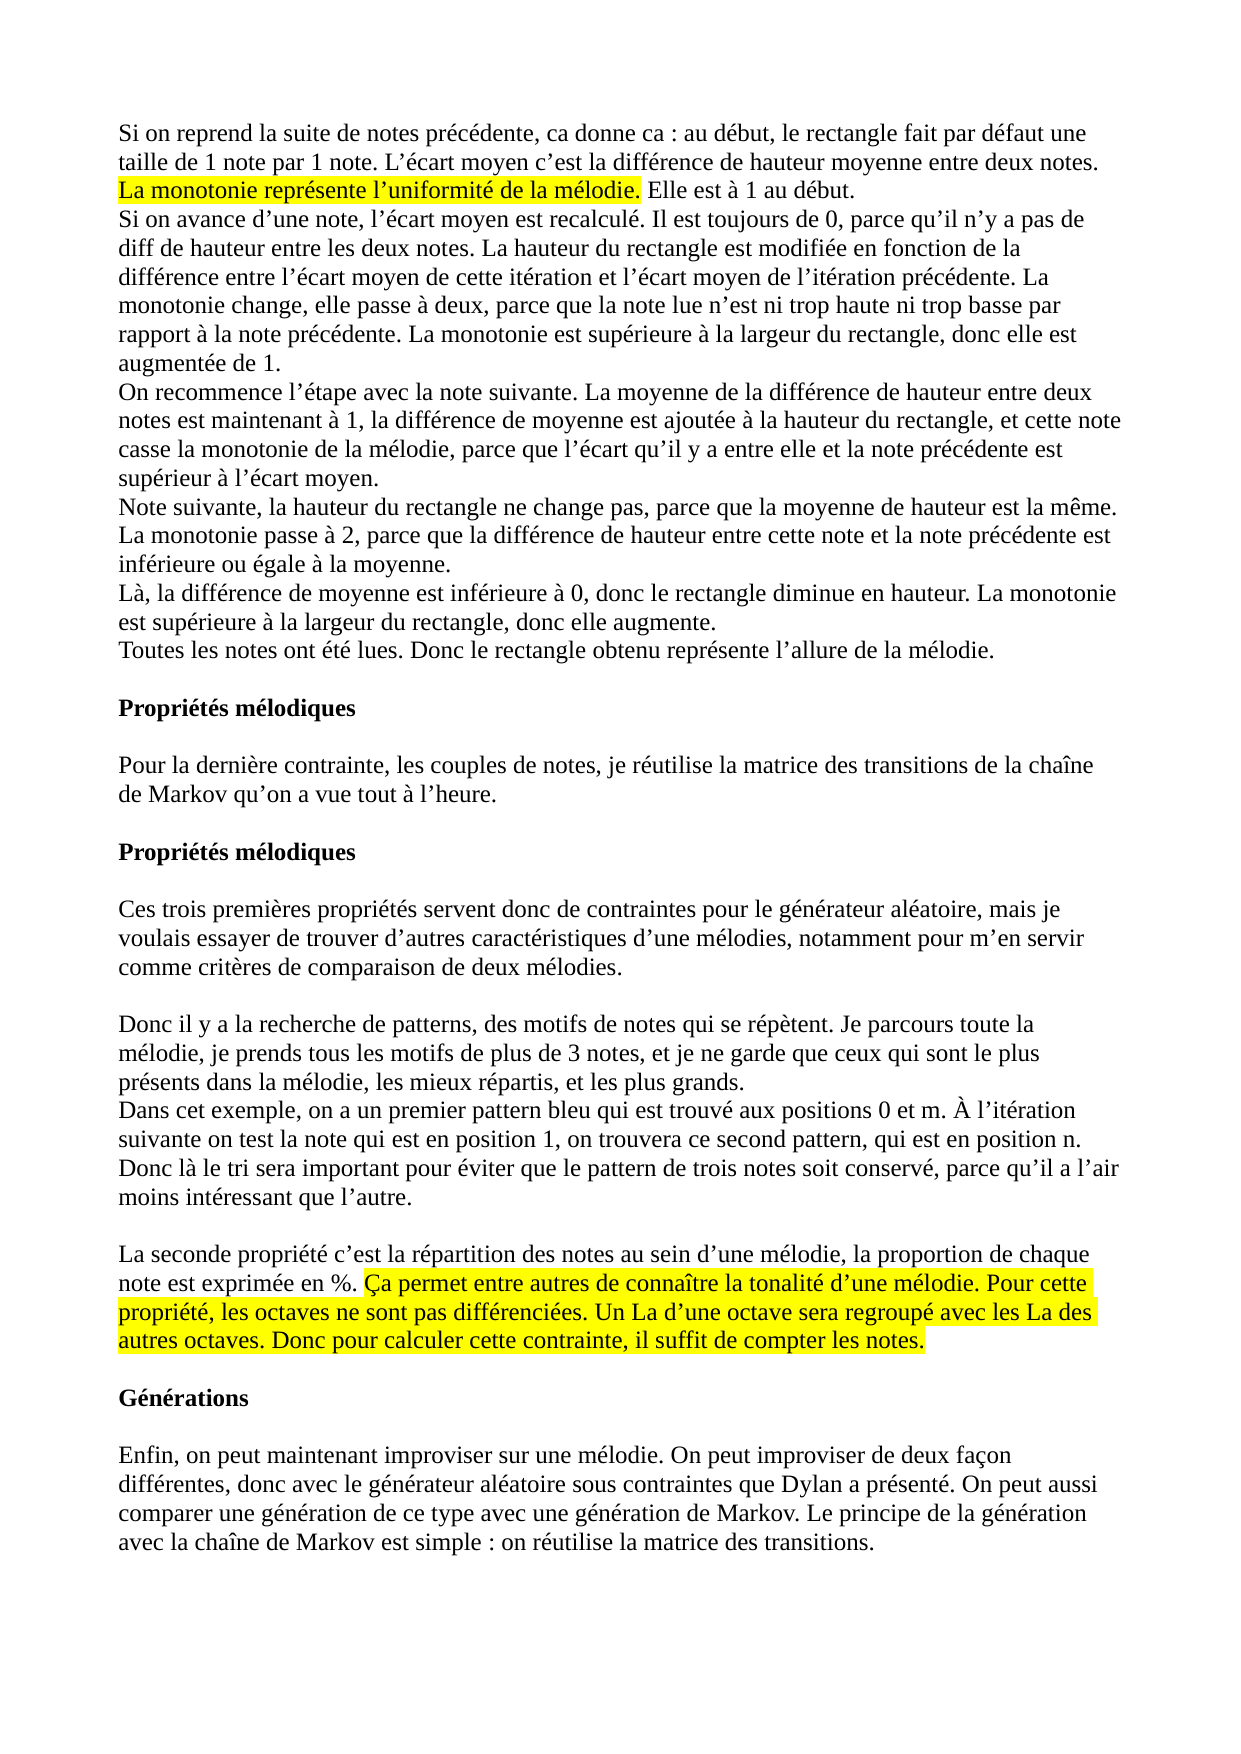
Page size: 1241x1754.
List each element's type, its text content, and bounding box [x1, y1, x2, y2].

text Si on avance d’une note, l’écart moyen est recalculé. Il est toujours de 0, parce qu’il n’y a pas de diff de hauteur entre les deux notes. La hauteur du rectangle est modifiée en fonction de la différence entre l’écart moyen de cette itération et l’écart moyen de l’itération précédente. La monotonie change, elle passe à deux, parce que la note lue n’est ni trop haute ni trop basse par rapport à la note précédente. La monotonie est supérieure à la largeur du rectangle, donc elle est augmentée de 1. [118, 204, 1122, 377]
text Générations [118, 1383, 1122, 1412]
text Enfin, on peut maintenant improviser sur une mélodie. On peut improviser de deux façon différentes, donc avec le générateur aléatoire sous contraintes que Dylan a présenté. On peut aussi comparer une génération de ce type avec une génération de Markov. Le principe de la génération avec la chaîne de Markov est simple : on réutilise la matrice des transitions. [118, 1441, 1122, 1556]
text Toutes les notes ont été lues. Donc le rectangle obtenu représente l’allure de la mélodie. [118, 636, 1122, 664]
text Propriétés mélodiques [118, 837, 1122, 866]
text La seconde propriété c’est la répartition des notes au sein d’une mélodie, la proportion de chaque note est exprimée en %. Ça permet entre autres de connaître la tonalité d’une mélodie. Pour cette propriété, les octaves ne sont pas différenciées. Un La d’une octave sera regroupé avec les La des autres octaves. Donc pour calculer cette contrainte, il suffit de compter les notes. [118, 1239, 1122, 1354]
text Pour la dernière contrainte, les couples de notes, je réutilise la matrice des transitions de la chaîne de Markov qu’on a vue tout à l’heure. [118, 751, 1122, 808]
text Si on reprend la suite de notes précédente, ca donne ca : au début, le rectangle fait par défaut une taille de 1 note par 1 note. L’écart moyen c’est la différence de hauteur moyenne entre deux notes. La monotonie représente l’uniformité de la mélodie. Elle est à 1 au début. [118, 118, 1122, 204]
text On recommence l’étape avec la note suivante. La moyenne de la différence de hauteur entre deux notes est maintenant à 1, la différence de moyenne est ajoutée à la hauteur du rectangle, et cette note casse la monotonie de la mélodie, parce que l’écart qu’il y a entre elle et la note précédente est supérieur à l’écart moyen. [118, 377, 1122, 492]
text Là, la différence de moyenne est inférieure à 0, donc le rectangle diminue en hauteur. La monotonie est supérieure à la largeur du rectangle, donc elle augmente. [118, 578, 1122, 636]
text Ces trois premières propriétés servent donc de contraintes pour le générateur aléatoire, mais je voulais essayer de trouver d’autres caractéristiques d’une mélodies, notamment pour m’en servir comme critères de comparaison de deux mélodies. [118, 894, 1122, 981]
text Note suivante, la hauteur du rectangle ne change pas, parce que la moyenne de hauteur est la même. La monotonie passe à 2, parce que la différence de hauteur entre cette note et la note précédente est inférieure ou égale à la moyenne. [118, 492, 1122, 578]
text Donc il y a la recherche de patterns, des motifs de notes qui se répètent. Je parcours toute la mélodie, je prends tous les motifs de plus de 3 notes, et je ne garde que ceux qui sont le plus présents dans la mélodie, les mieux répartis, et les plus grands. [118, 1009, 1122, 1096]
text Propriétés mélodiques [118, 693, 1122, 722]
text Dans cet exemple, on a un premier pattern bleu qui est trouvé aux positions 0 et m. À l’itération suivante on test la note qui est en position 1, on trouvera ce second pattern, qui est en position n. Donc là le tri sera important pour éviter que le pattern de trois notes soit conservé, parce qu’il a l’air moins intéressant que l’autre. [118, 1096, 1122, 1211]
